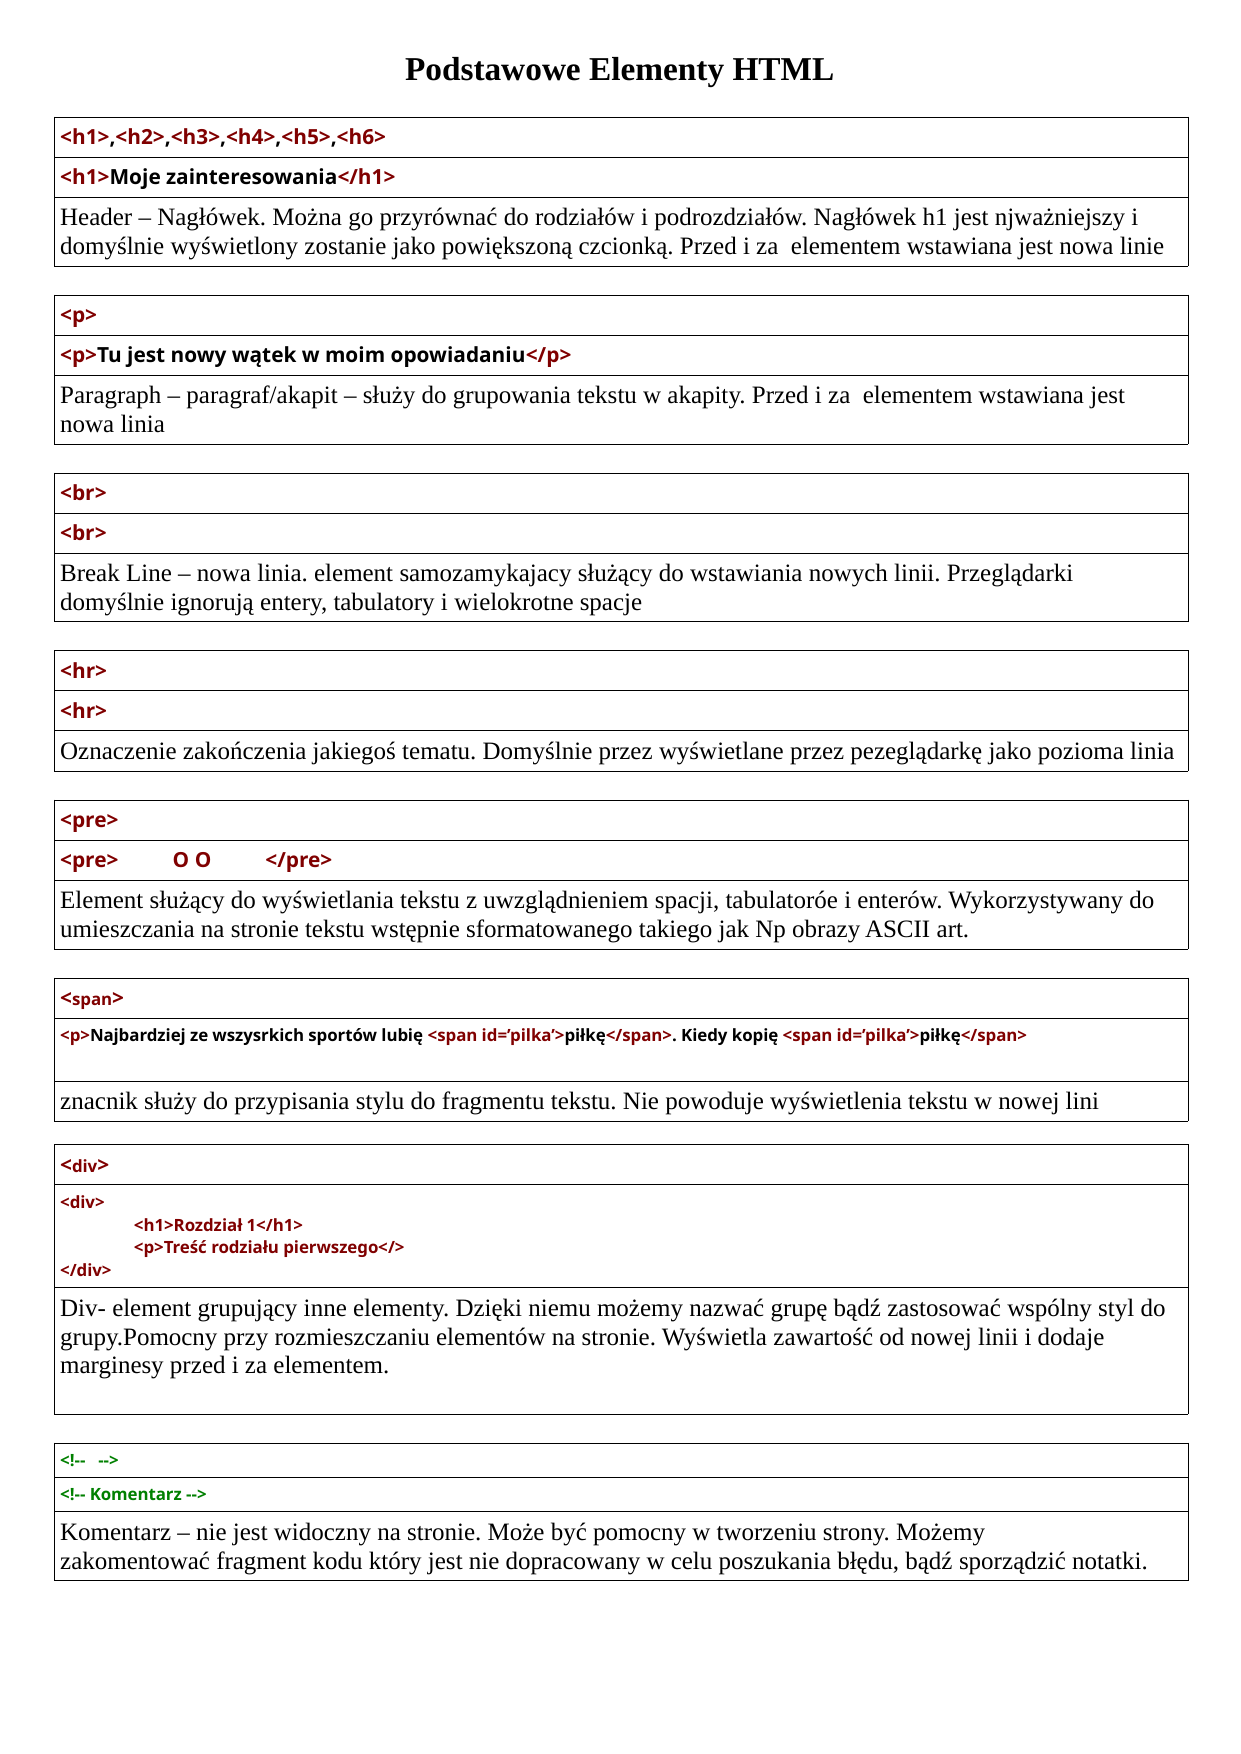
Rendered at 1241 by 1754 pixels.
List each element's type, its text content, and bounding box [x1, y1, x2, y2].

table_header <p> [55, 296, 1188, 334]
table_cell Div- element grupujący inne elementy. Dzięki niemu możemy nazwać grupę bądź zastosować wspólny styl do grupy.Pomocny przy rozmieszczaniu elementów na stronie. Wyświetla zawartość od nowej linii i dodaje marginesy przed i za elementem. [55, 1288, 1188, 1414]
table_cell <div> <h1>Rozdział 1</h1> <p>Treść rodziału pierwszego</> </div> [55, 1185, 1188, 1287]
table_header <div> [55, 1145, 1188, 1184]
table_header <hr> [55, 651, 1188, 690]
table_header <span> [55, 979, 1188, 1017]
table_cell Element służący do wyświetlania tekstu z uwzglądnieniem spacji, tabulatoróe i enterów. Wykorzystywany do umieszczania na stronie tekstu wstępnie sformatowanego takiego jak Np obrazy ASCII art. [55, 881, 1188, 948]
table_cell <!-- Komentarz --> [55, 1478, 1188, 1511]
table_cell <br> [55, 514, 1188, 552]
table_cell <p>Tu jest nowy wątek w moim opowiadaniu</p> [55, 336, 1188, 374]
table_cell Paragraph – paragraf/akapit – służy do grupowania tekstu w akapity. Przed i za elementem wstawiana jest nowa linia [55, 376, 1188, 443]
table_header <!-- --> [55, 1444, 1188, 1477]
table_cell Header – Nagłówek. Można go przyrównać do rodziałów i podrozdziałów. Nagłówek h1 jest njważniejszy i domyślnie wyświetlony zostanie jako powiększoną czcionką. Przed i za elementem wstawiana jest nowa linie [55, 198, 1188, 266]
table_cell <pre> O O </pre> [55, 841, 1188, 879]
table_header <h1>,<h2>,<h3>,<h4>,<h5>,<h6> [55, 118, 1188, 157]
table_cell znacnik służy do przypisania stylu do fragmentu tekstu. Nie powoduje wyświetlenia tekstu w nowej lini [55, 1082, 1188, 1121]
table_cell <hr> [55, 691, 1188, 730]
table_cell Break Line – nowa linia. element samozamykajacy służący do wstawiania nowych linii. Przeglądarki domyślnie ignorują entery, tabulatory i wielokrotne spacje [55, 554, 1188, 621]
table_cell Oznaczenie zakończenia jakiegoś tematu. Domyślnie przez wyświetlane przez pezeglądarkę jako pozioma linia [55, 731, 1188, 771]
table_cell Komentarz – nie jest widoczny na stronie. Może być pomocny w tworzeniu strony. Możemy zakomentować fragment kodu który jest nie dopracowany w celu poszukania błędu, bądź sporządzić notatki. [55, 1512, 1188, 1580]
table_cell <p>Najbardziej ze wszysrkich sportów lubię <span id=’pilka’>piłkę</span>. Kiedy kopię <span id=’pilka’>piłkę</span> [55, 1019, 1188, 1081]
table_header <pre> [55, 801, 1188, 839]
table_cell <h1>Moje zainteresowania</h1> [55, 158, 1188, 197]
text Podstawowe Elementy HTML [43, 49, 1196, 88]
table_header <br> [55, 474, 1188, 512]
